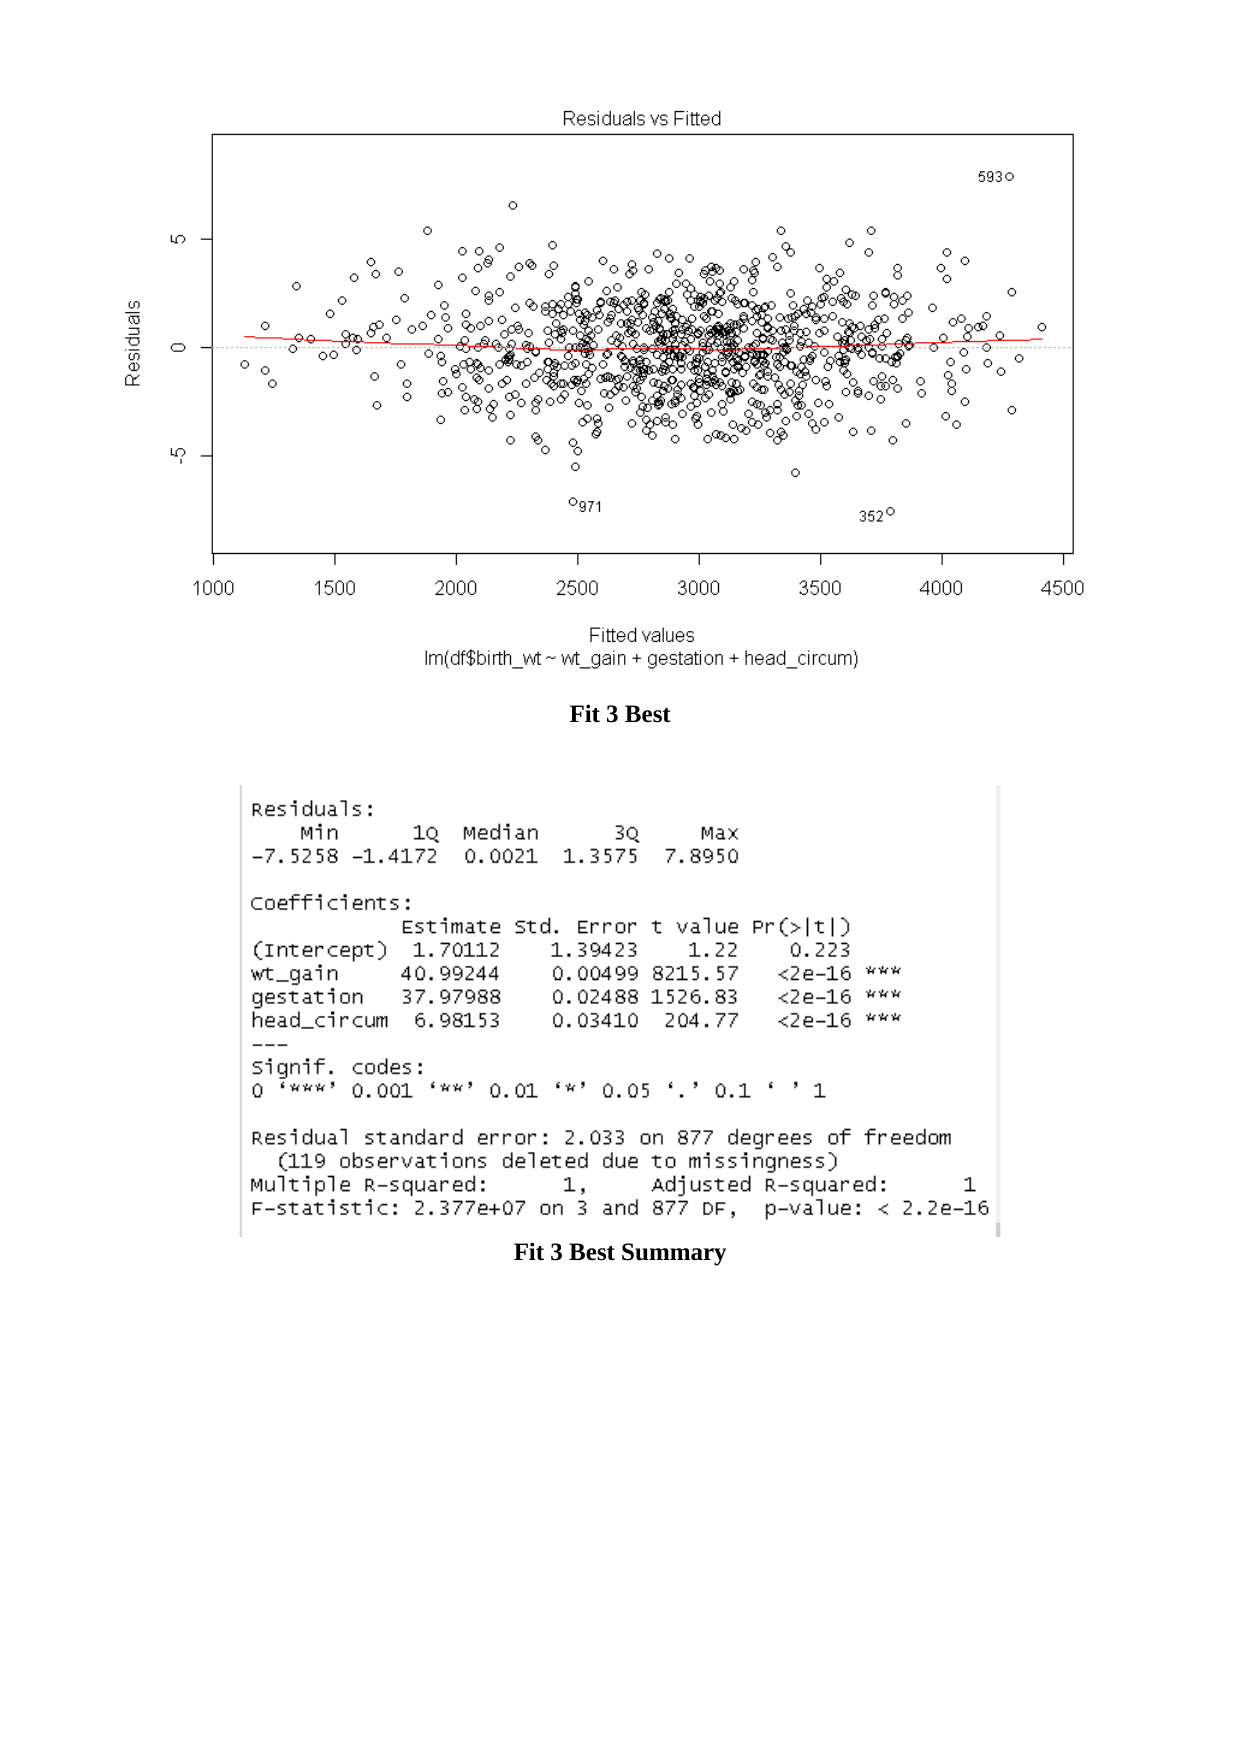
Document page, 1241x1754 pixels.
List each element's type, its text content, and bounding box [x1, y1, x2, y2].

picture [239, 785, 1001, 1237]
text Fit 3 Best Summary [0, 786, 1240, 1266]
text Fit 3 Best [0, 699, 1240, 728]
picture [118, 40, 1122, 671]
